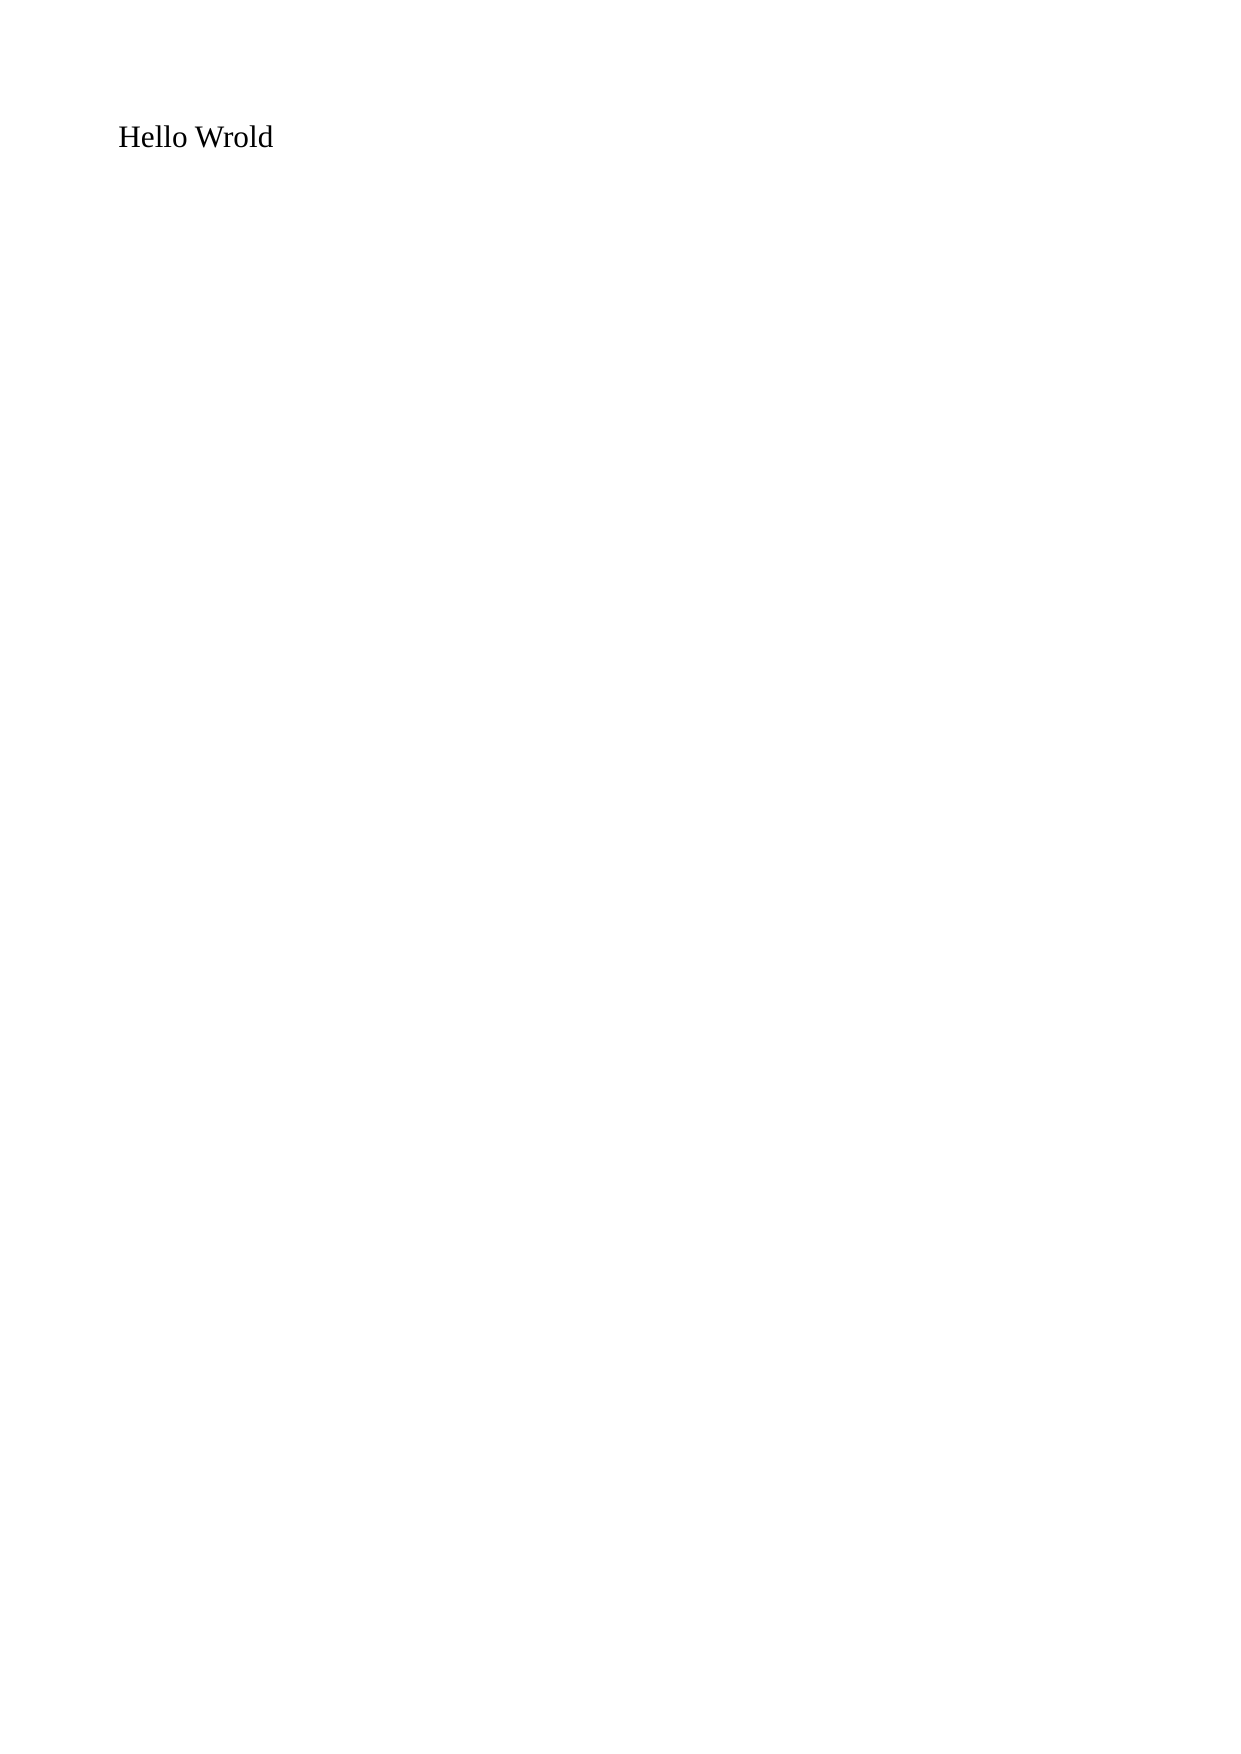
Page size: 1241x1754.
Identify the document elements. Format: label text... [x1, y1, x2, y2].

text Hello Wrold [118, 118, 1122, 154]
